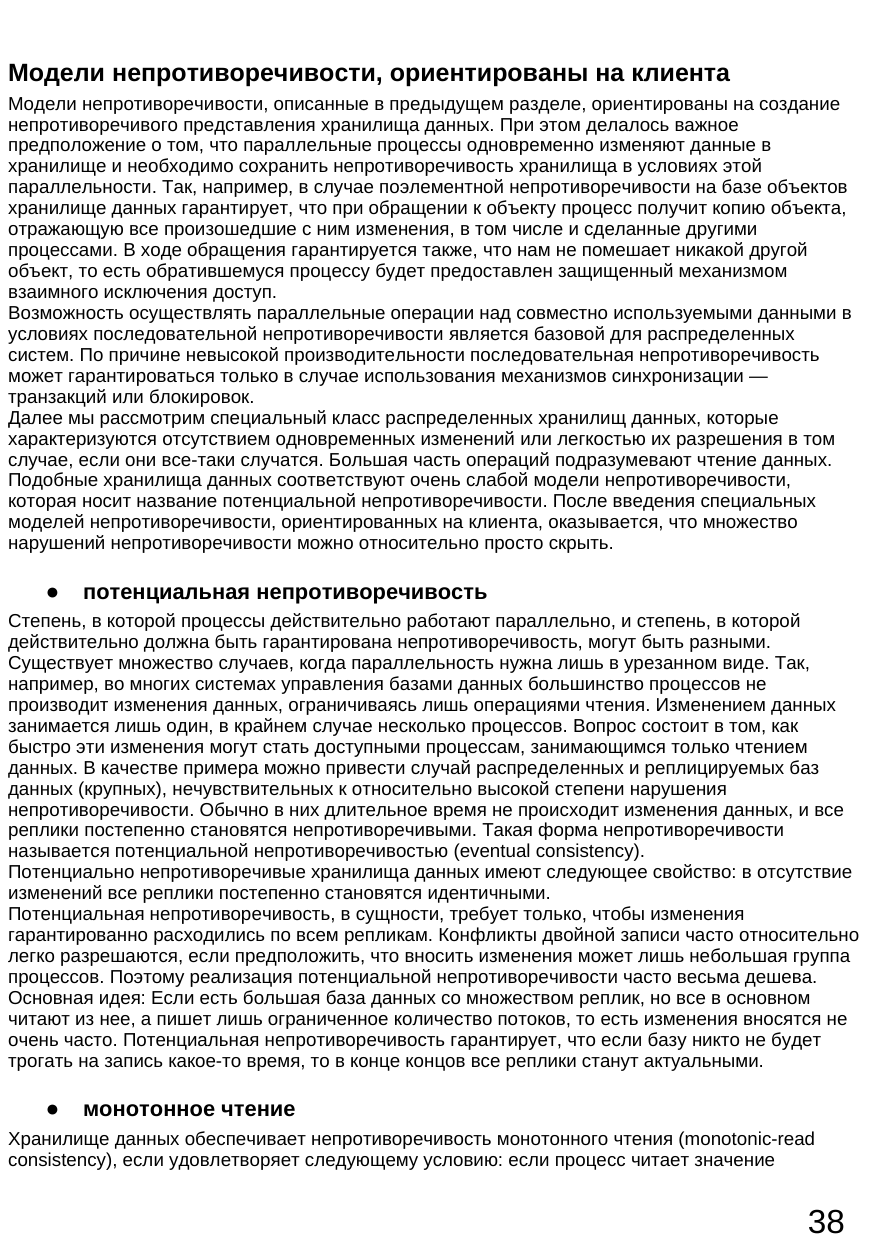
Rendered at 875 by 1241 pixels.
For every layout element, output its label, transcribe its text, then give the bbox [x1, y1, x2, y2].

subtitle Модели непротиворечивости, ориентированы на клиента [8, 59, 861, 87]
subtitle монотонное чтение [45, 1096, 861, 1122]
text Далее мы рассмотрим специальный класс распределенных хранилищ данных, которые характеризуются отсутствием одновременных изменений или легкостью их разрешения в том случае, если они все-таки случатся. Большая часть операций подразумевают чтение данных. Подобные хранилища данных соответствуют очень слабой модели непротиворечивости, которая носит название потенциальной непротиворечивости. После введения специальных моделей непротиворечивости, ориентированных на клиента, оказывается, что множество нарушений непротиворечивости можно относительно просто скрыть. [8, 407, 861, 554]
text Потенциально непротиворечивые хранилища данных имеют следующее свойство: в отсутствие изменений все реплики постепенно становятся идентичными. [8, 862, 861, 904]
text Потенциальная непротиворечивость, в сущности, требует только, чтобы изменения гарантированно расходились по всем репликам. Конфликты двойной записи часто относительно легко разрешаются, если предположить, что вносить изменения может лишь небольшая группа процессов. Поэтому реализация потенциальной непротиворечивости часто весьма дешева. [8, 904, 861, 987]
text Хранилище данных обеспечивает непротиворечивость монотонного чтения (monotonic-read consistency), если удовлетворяет следующему условию: если процесс читает значение [8, 1128, 861, 1170]
text Модели непротиворечивости, описанные в предыдущем разделе, ориентированы на создание непротиворечивого представления хранилища данных. При этом делалось важное предположение о том, что параллельные процессы одновременно изменяют данные в хранилище и необходимо сохранить непротиворечивость хранилища в условиях этой параллельности. Так, например, в случае поэлементной непротиворечивости на базе объектов хранилище данных гарантирует, что при обращении к объекту процесс получит копию объекта, отражающую все произошедшие с ним изменения, в том числе и сделанные другими процессами. В ходе обращения гарантируется также, что нам не помешает никакой другой объект, то есть обратившемуся процессу будет предоставлен защищенный механизмом взаимного исключения доступ. [8, 93, 861, 302]
subtitle потенциальная непротиворечивость [45, 579, 861, 604]
text Возможность осуществлять параллельные операции над совместно используемыми данными в условиях последовательной непротиворечивости является базовой для распределенных систем. По причине невысокой производительности последовательная непротиворечивость может гарантироваться только в случае использования механизмов синхронизации — транзакций или блокировок. [8, 302, 861, 407]
text Основная идея: Если есть большая база данных со множеством реплик, но все в основном читают из нее, а пишет лишь ограниченное количество потоков, то есть изменения вносятся не очень часто. Потенциальная непротиворечивость гарантирует, что если базу никто не будет трогать на запись какое-то время, то в конце концов все реплики станут актуальными. [8, 987, 861, 1071]
text Степень, в которой процессы действительно работают параллельно, и степень, в которой действительно должна быть гарантирована непротиворечивость, могут быть разными. Существует множество случаев, когда параллельность нужна лишь в урезанном виде. Так, например, во многих системах управления базами данных большинство процессов не производит изменения данных, ограничиваясь лишь операциями чтения. Изменением данных занимается лишь один, в крайнем случае несколько процессов. Вопрос состоит в том, как быстро эти изменения могут стать доступными процессам, занимающимся только чтением данных. В качестве примера можно привести случай распределенных и реплицируемых баз данных (крупных), нечувствительных к относительно высокой степени нарушения непротиворечивости. Обычно в них длительное время не происходит изменения данных, и все реплики постепенно становятся непротиворечивыми. Такая форма непротиворечивости называется потенциальной непротиворечивостью (eventual consistency). [8, 611, 861, 862]
